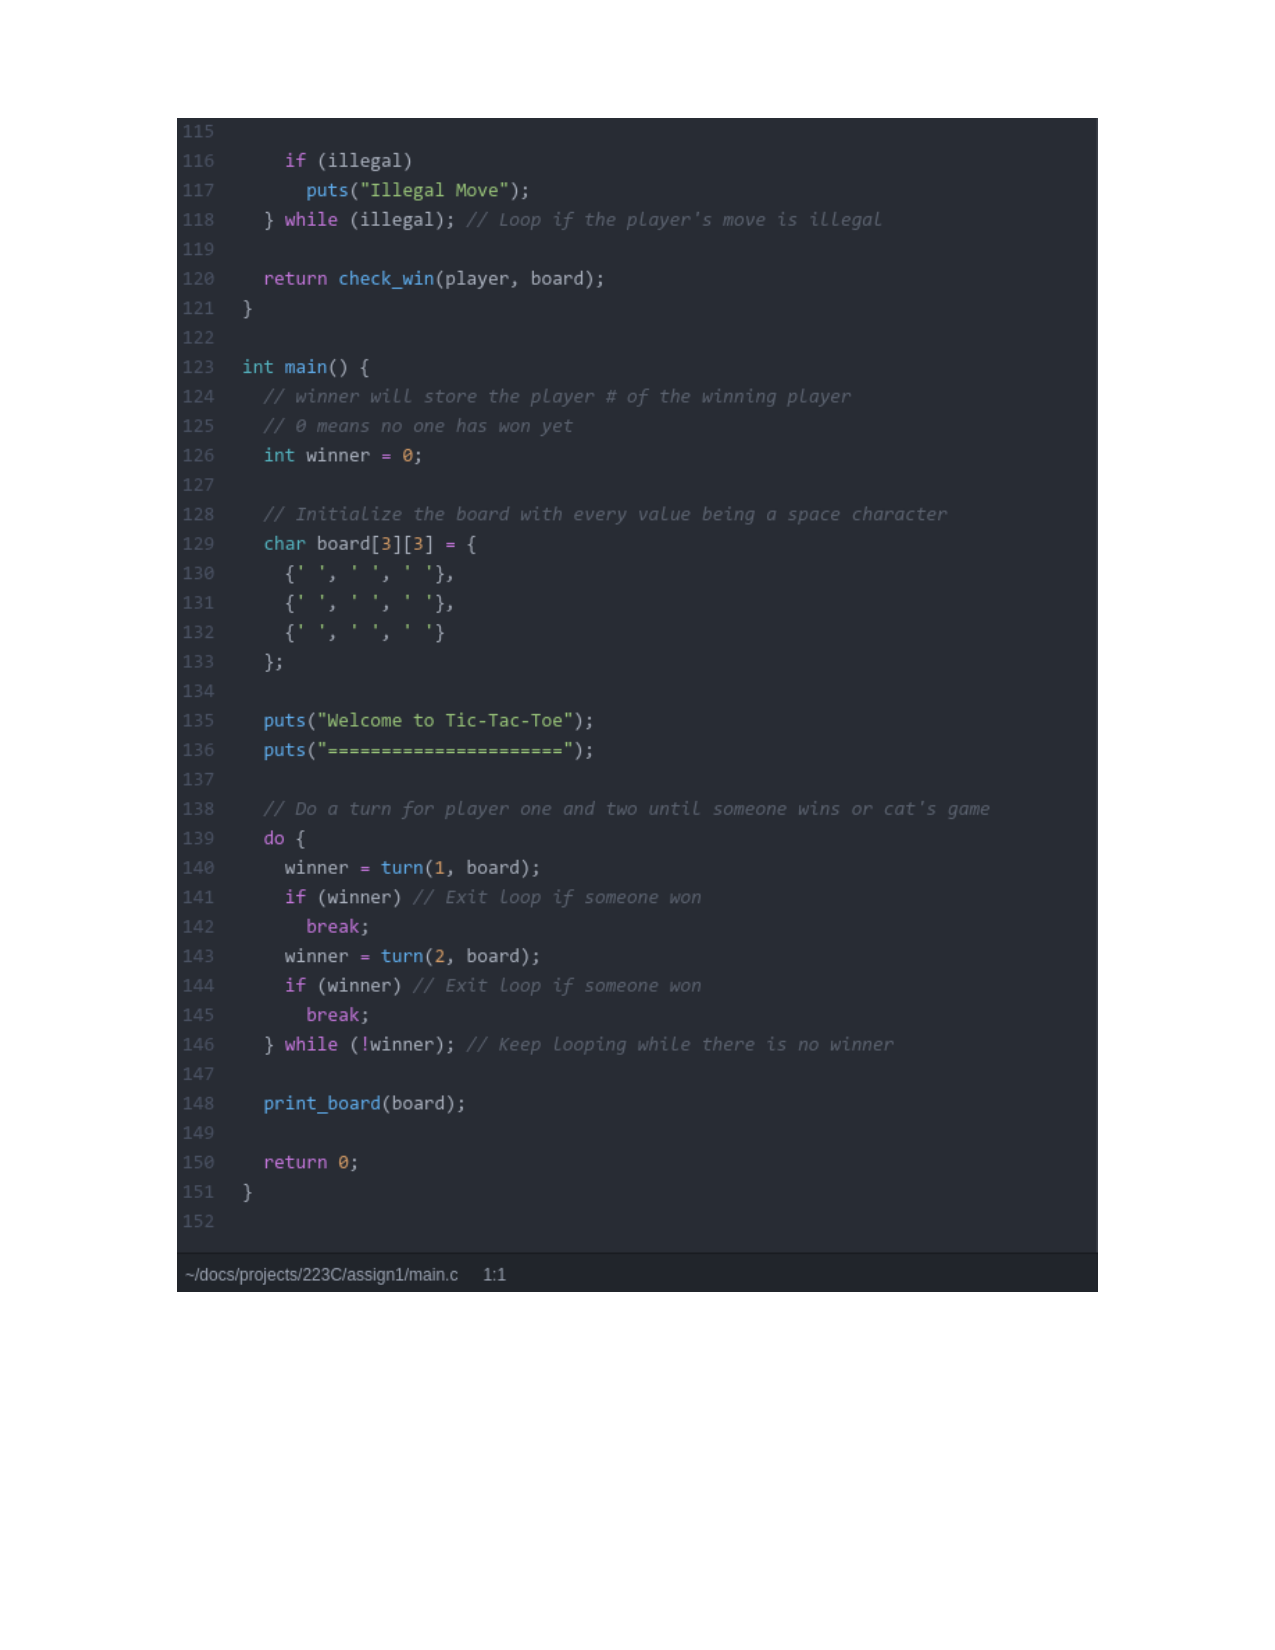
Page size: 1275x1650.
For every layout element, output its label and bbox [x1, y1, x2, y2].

picture [177, 118, 1098, 1292]
